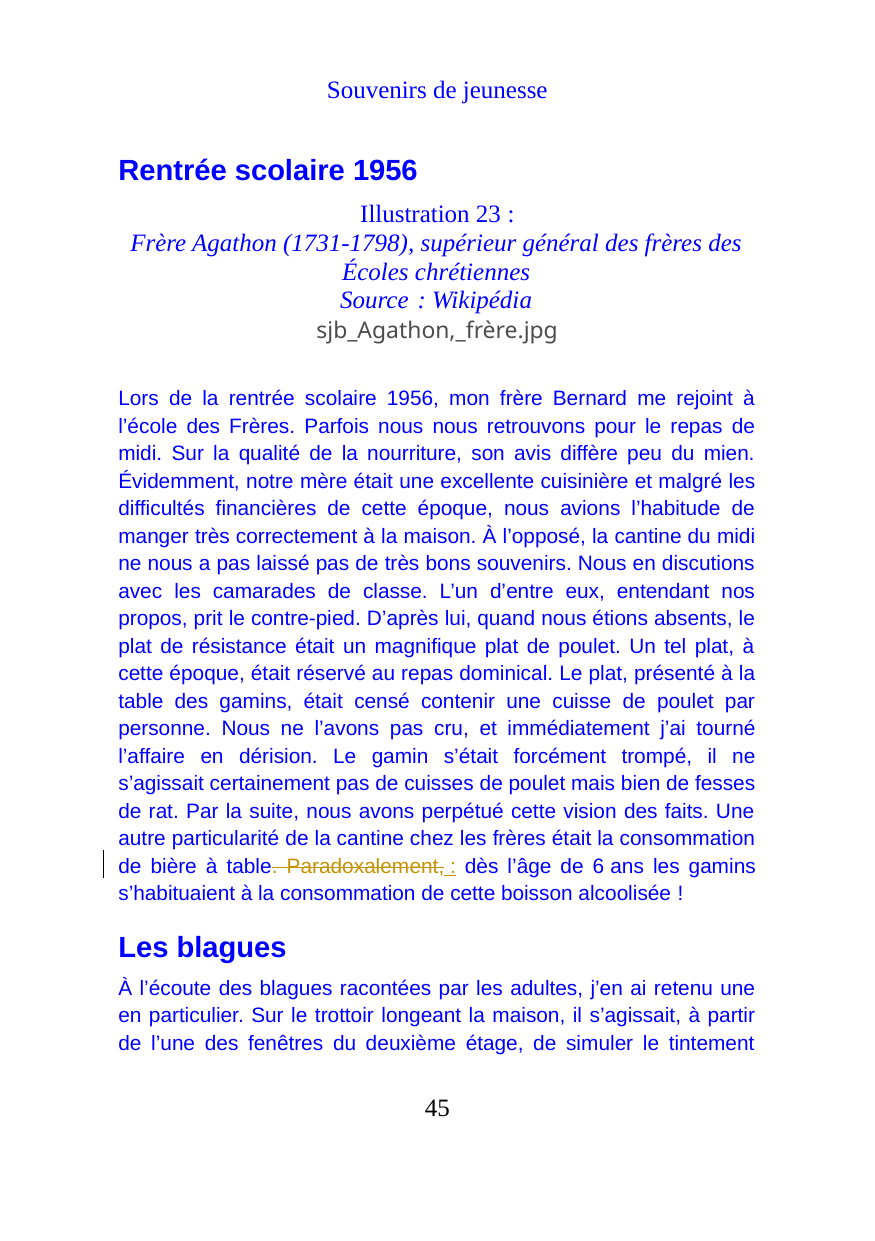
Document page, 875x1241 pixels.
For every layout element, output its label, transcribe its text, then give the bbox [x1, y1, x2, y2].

subtitle Les blagues [118, 929, 756, 963]
text À l’écoute des blagues racontées par les adultes, j’en ai retenu une en particulier. Sur le trottoir longeant la maison, il s’agissait, à partir de l’une des fenêtres du deuxième étage, de simuler le tintement [118, 976, 756, 1054]
text Source : Wikipédia [118, 286, 756, 314]
text Frère Agathon (1731-1798), supérieur général des frères des Écoles chrétiennes [118, 228, 756, 286]
text sjb_Agathon,_frère.jpg [118, 314, 756, 346]
text Lors de la rentrée scolaire 1956, mon frère Bernard me rejoint à l’école des Frères. Parfois nous nous retrouvons pour le repas de midi. Sur la qualité de la nourriture, son avis diffère peu du mien. Évidemment, notre mère était une excellente cuisinière et malgré les difficultés financières de cette époque, nous avions l’habitude de manger très correctement à la maison. À l’opposé, la cantine du midi ne nous a pas laissé pas de très bons souvenirs. Nous en discutions avec les camarades de classe. L’un d’entre eux, entendant nos propos, prit le contre-pied. D’après lui, quand nous étions absents, le plat de résistance était un magnifique plat de poulet. Un tel plat, à cette époque, était réservé au repas dominical. Le plat, présenté à la table des gamins, était censé contenir une cuisse de poulet par personne. Nous ne l’avons pas cru, et immédiatement j’ai tourné l’affaire en dérision. Le gamin s’était forcément trompé, il ne s’agissait certainement pas de cuisses de poulet mais bien de fesses de rat. Par la suite, nous avons perpétué cette vision des faits. Une autre particularité de la cantine chez les frères était la consommation de bière à table : dès l’âge de 6 ans les gamins s’habituaient à la consommation de cette boisson alcoolisée ! [118, 386, 756, 905]
subtitle Rentrée scolaire 1956 [118, 153, 756, 187]
text Illustration 23 : [118, 199, 756, 228]
